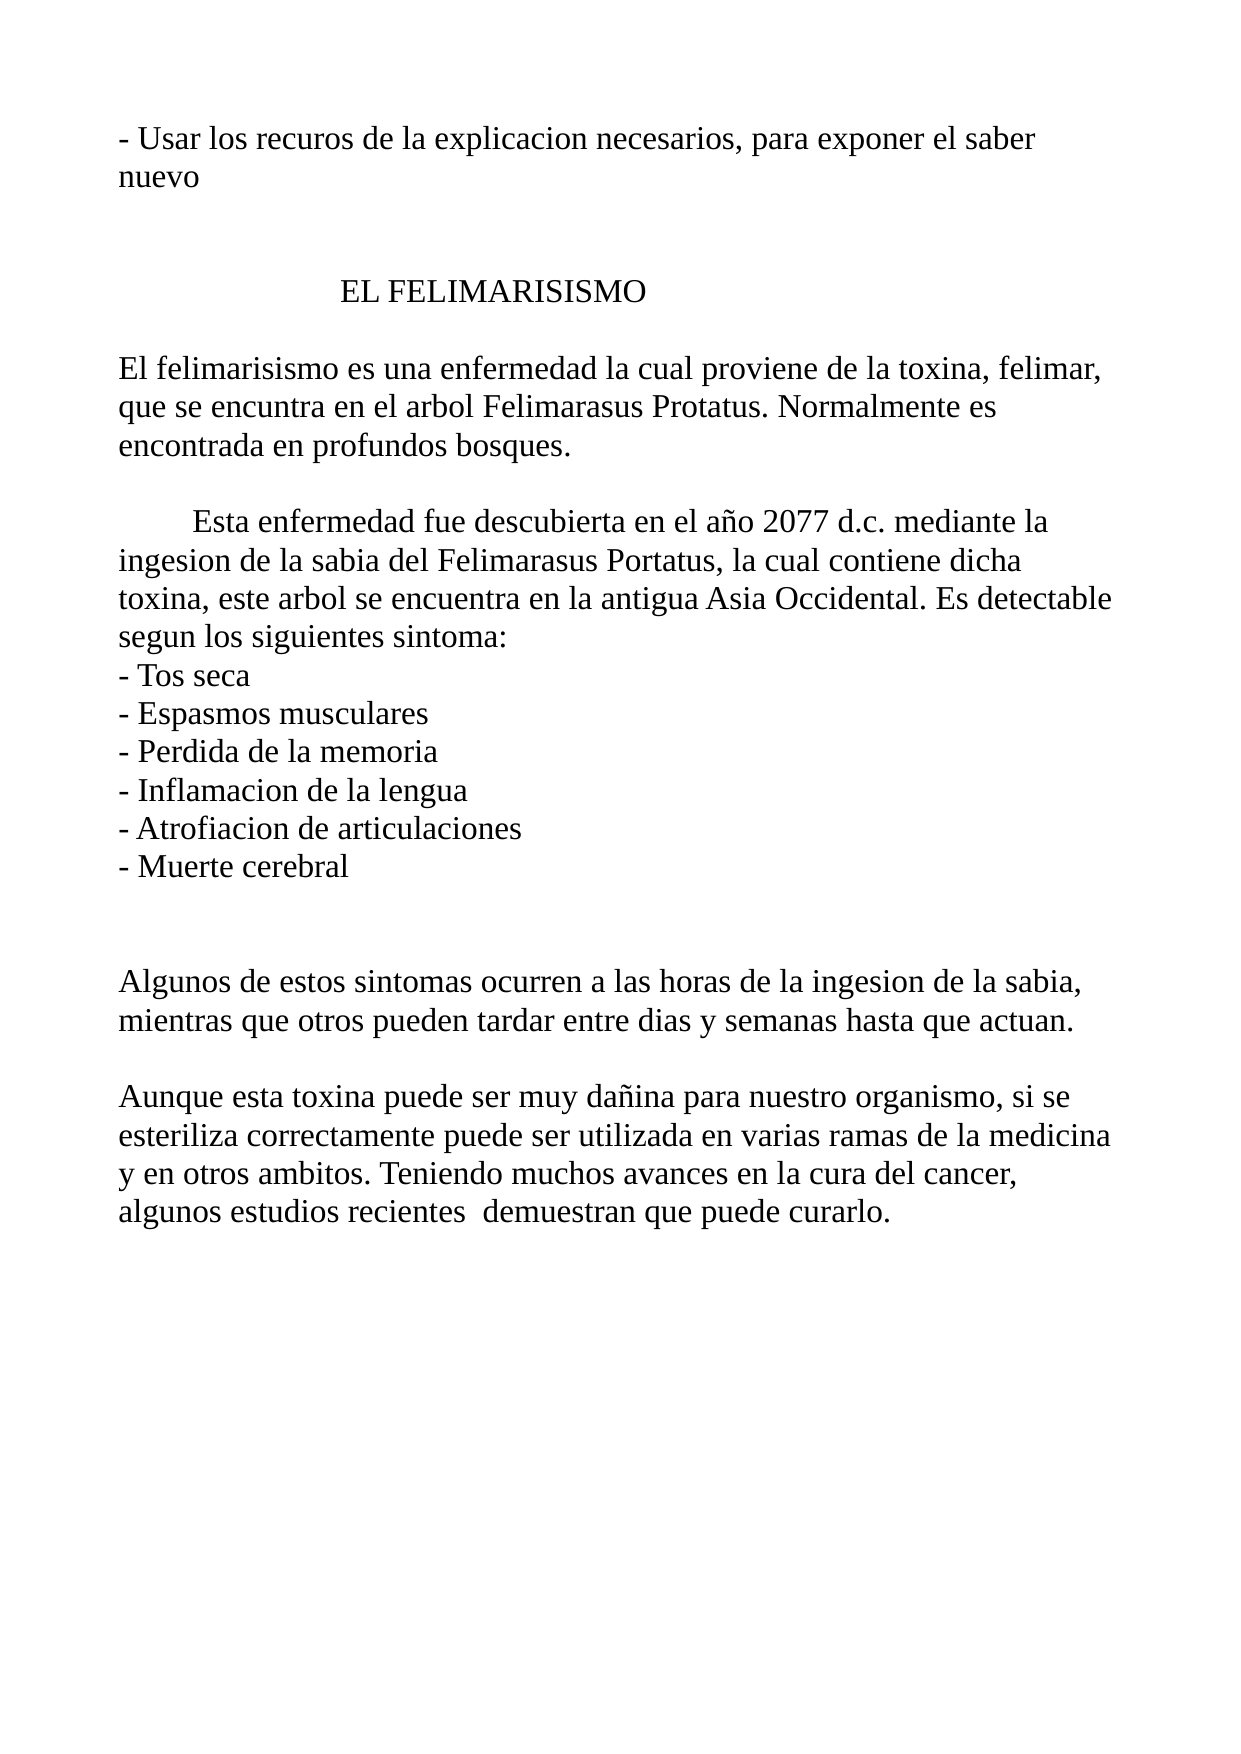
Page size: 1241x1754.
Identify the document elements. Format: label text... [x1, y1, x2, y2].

text - Atrofiacion de articulaciones [118, 808, 1122, 846]
text - Muerte cerebral [118, 846, 1122, 885]
text - Espasmos musculares [118, 693, 1122, 731]
text - Usar los recuros de la explicacion necesarios, para exponer el saber nuevo [118, 118, 1122, 195]
text El felimarisismo es una enfermedad la cual proviene de la toxina, felimar, que se encuntra en el arbol Felimarasus Protatus. Normalmente es encontrada en profundos bosques. [118, 348, 1122, 463]
text Aunque esta toxina puede ser muy dañina para nuestro organismo, si se esteriliza correctamente puede ser utilizada en varias ramas de la medicina y en otros ambitos. Teniendo muchos avances en la cura del cancer, algunos estudios recientes demuestran que puede curarlo. [118, 1076, 1122, 1230]
text Algunos de estos sintomas ocurren a las horas de la ingesion de la sabia, mientras que otros pueden tardar entre dias y semanas hasta que actuan. [118, 961, 1122, 1038]
text - Perdida de la memoria [118, 731, 1122, 770]
text Esta enfermedad fue descubierta en el año 2077 d.c. mediante la ingesion de la sabia del Felimarasus Portatus, la cual contiene dicha toxina, este arbol se encuentra en la antigua Asia Occidental. Es detectable segun los siguientes sintoma: [118, 501, 1122, 655]
text EL FELIMARISISMO [118, 271, 1122, 310]
text - Inflamacion de la lengua [118, 770, 1122, 808]
text - Tos seca [118, 655, 1122, 693]
